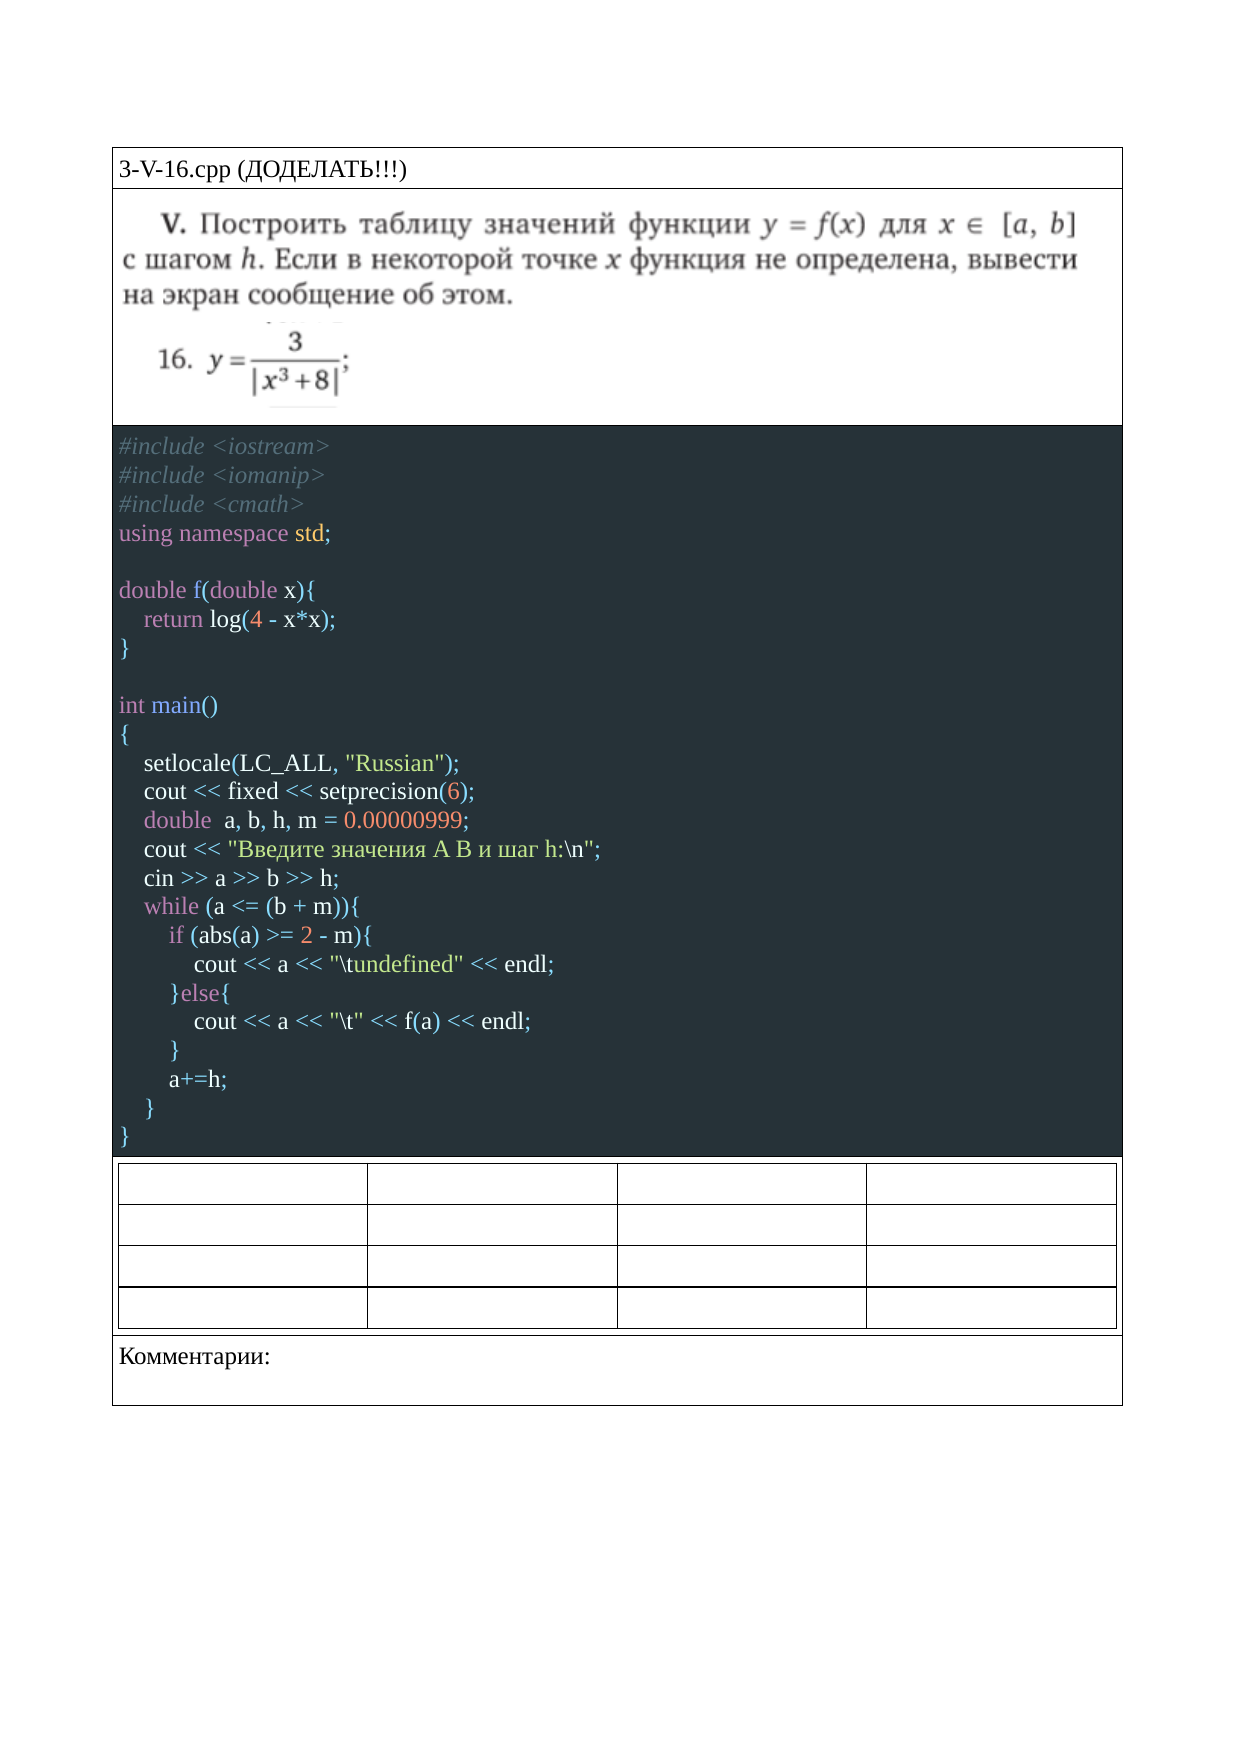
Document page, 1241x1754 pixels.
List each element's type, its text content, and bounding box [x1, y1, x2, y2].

table_cell Комментарии: [113, 1336, 1122, 1404]
table_cell [119, 1205, 367, 1245]
table_cell [368, 1205, 617, 1245]
table_header 3-V-16.cpp (ДОДЕЛАТЬ!!!) [113, 148, 1122, 188]
table_header [867, 1164, 1116, 1204]
table_cell [867, 1288, 1116, 1328]
table_cell [113, 1157, 1122, 1334]
table_cell [618, 1288, 866, 1328]
table_cell [368, 1246, 617, 1286]
table_header [618, 1164, 866, 1204]
table_cell [867, 1205, 1116, 1245]
table_cell #include <iostream> #include <iomanip> #include <cmath> using namespace std; double f(double x){ return log(4 - x*x); } int main() { setlocale(LC_ALL, "Russian"); cout << fixed << setprecision(6); double a, b, h, m = 0.00000999; cout << "Введите значения A B и шаг h:\n"; cin >> a >> b >> h; while (a <= (b + m)){ if (abs(a) >= 2 - m){ cout << a << "\tundefined" << endl; }else{ cout << a << "\t" << f(a) << endl; } a+=h; } } [113, 426, 1122, 1156]
table_header [119, 1164, 367, 1204]
table_cell [867, 1246, 1116, 1286]
table_header [368, 1164, 617, 1204]
picture [118, 195, 1117, 408]
table_cell [368, 1288, 617, 1328]
table_cell [113, 189, 1122, 425]
table_cell [618, 1205, 866, 1245]
table_cell [119, 1246, 367, 1286]
table_cell [119, 1288, 367, 1328]
table_cell [618, 1246, 866, 1286]
